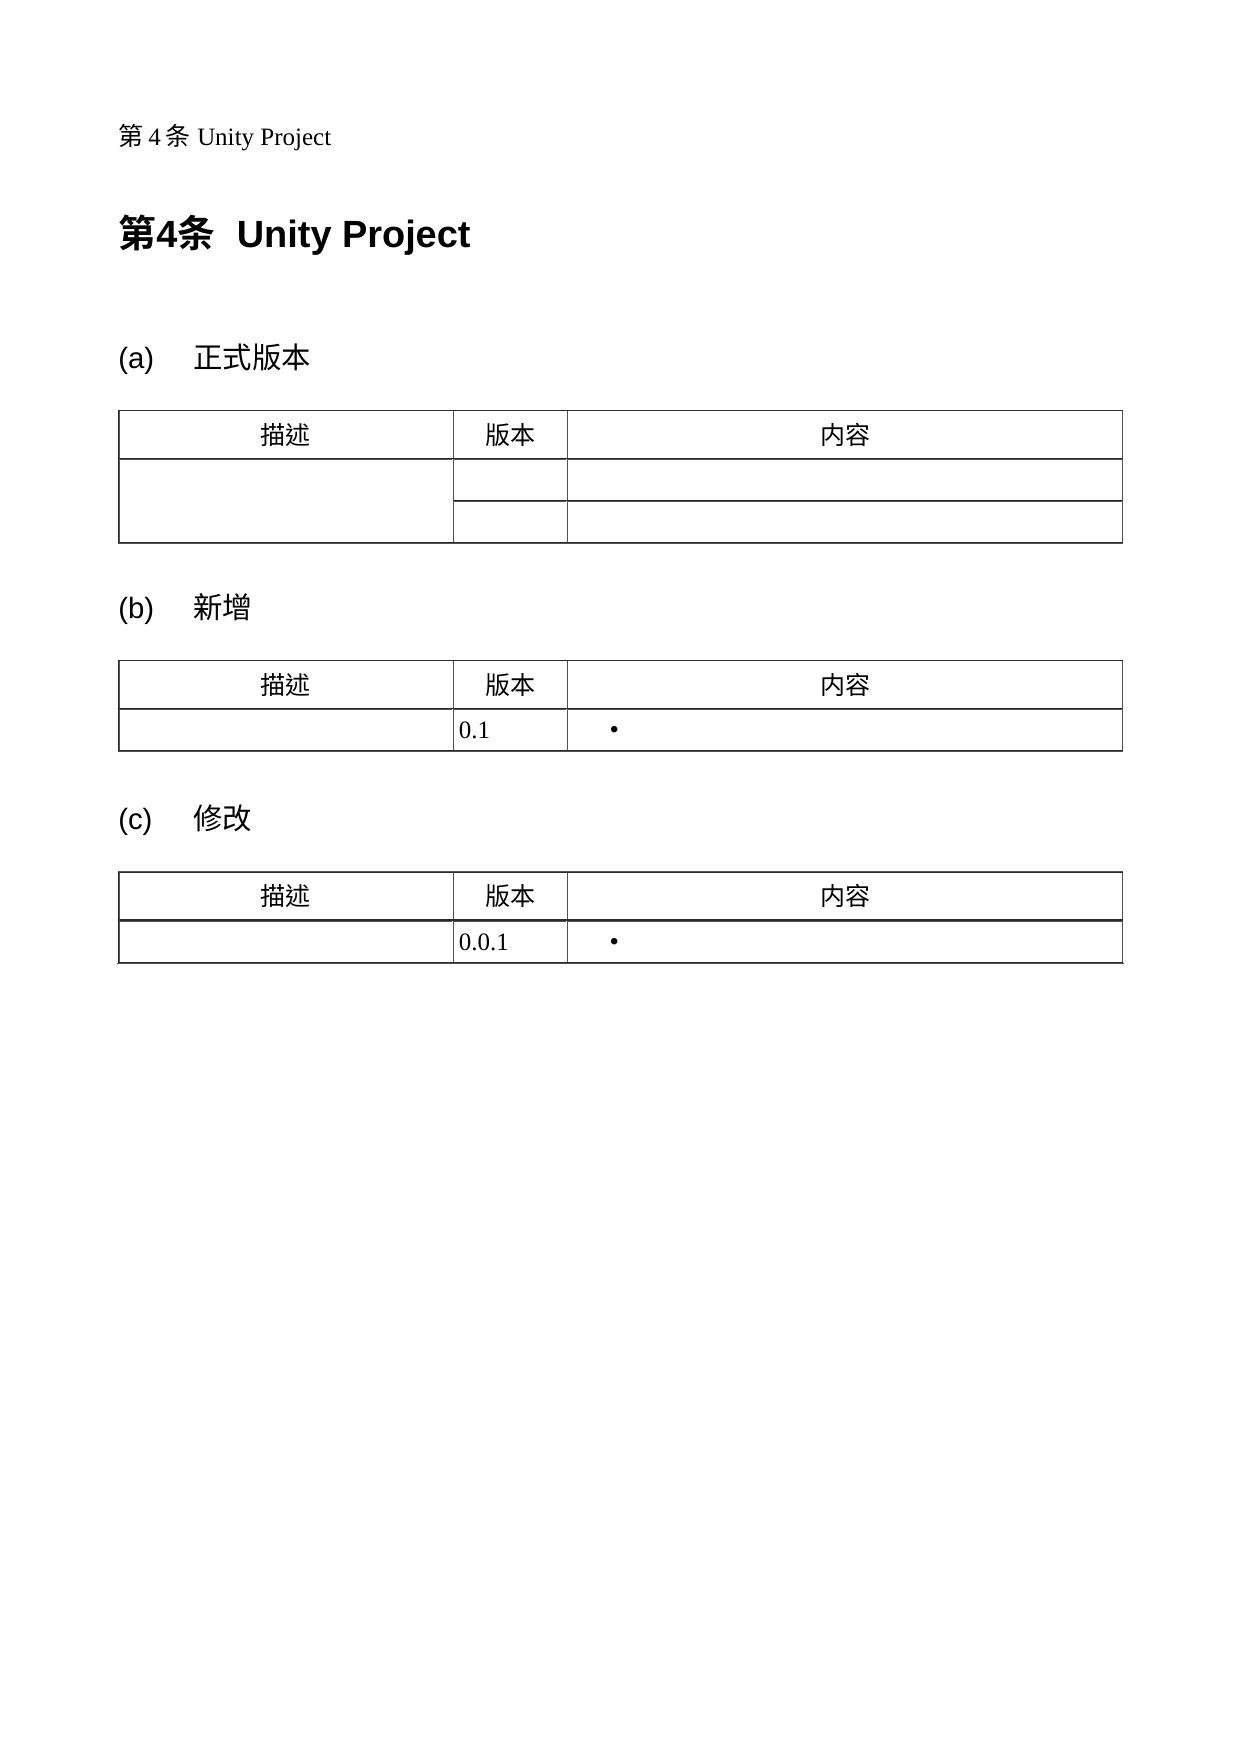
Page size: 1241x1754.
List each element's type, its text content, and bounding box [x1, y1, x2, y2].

table_cell [568, 460, 1122, 499]
table_cell [568, 710, 1122, 749]
table_cell [454, 460, 566, 499]
table_header 版本 [454, 874, 566, 919]
table_cell 0.1 [454, 710, 566, 749]
subtitle 新增 [118, 587, 1122, 627]
subtitle 修改 [118, 795, 1122, 837]
table_header 内容 [568, 412, 1122, 457]
table_header 版本 [454, 412, 566, 457]
table_cell 0.0.1 [454, 922, 566, 961]
table_cell [120, 710, 452, 749]
table_header 描述 [120, 662, 452, 707]
table_cell [568, 922, 1122, 961]
table_header 版本 [454, 662, 566, 707]
table_cell [568, 502, 1122, 542]
table_cell [120, 922, 452, 961]
table_header 内容 [568, 662, 1122, 707]
table_header 描述 [120, 874, 452, 919]
table_header 内容 [568, 874, 1122, 919]
table_cell [454, 502, 566, 542]
subtitle Unity Project [118, 207, 1122, 258]
subtitle 正式版本 [118, 337, 1122, 377]
table_header 描述 [120, 412, 452, 457]
table_cell [120, 460, 452, 542]
